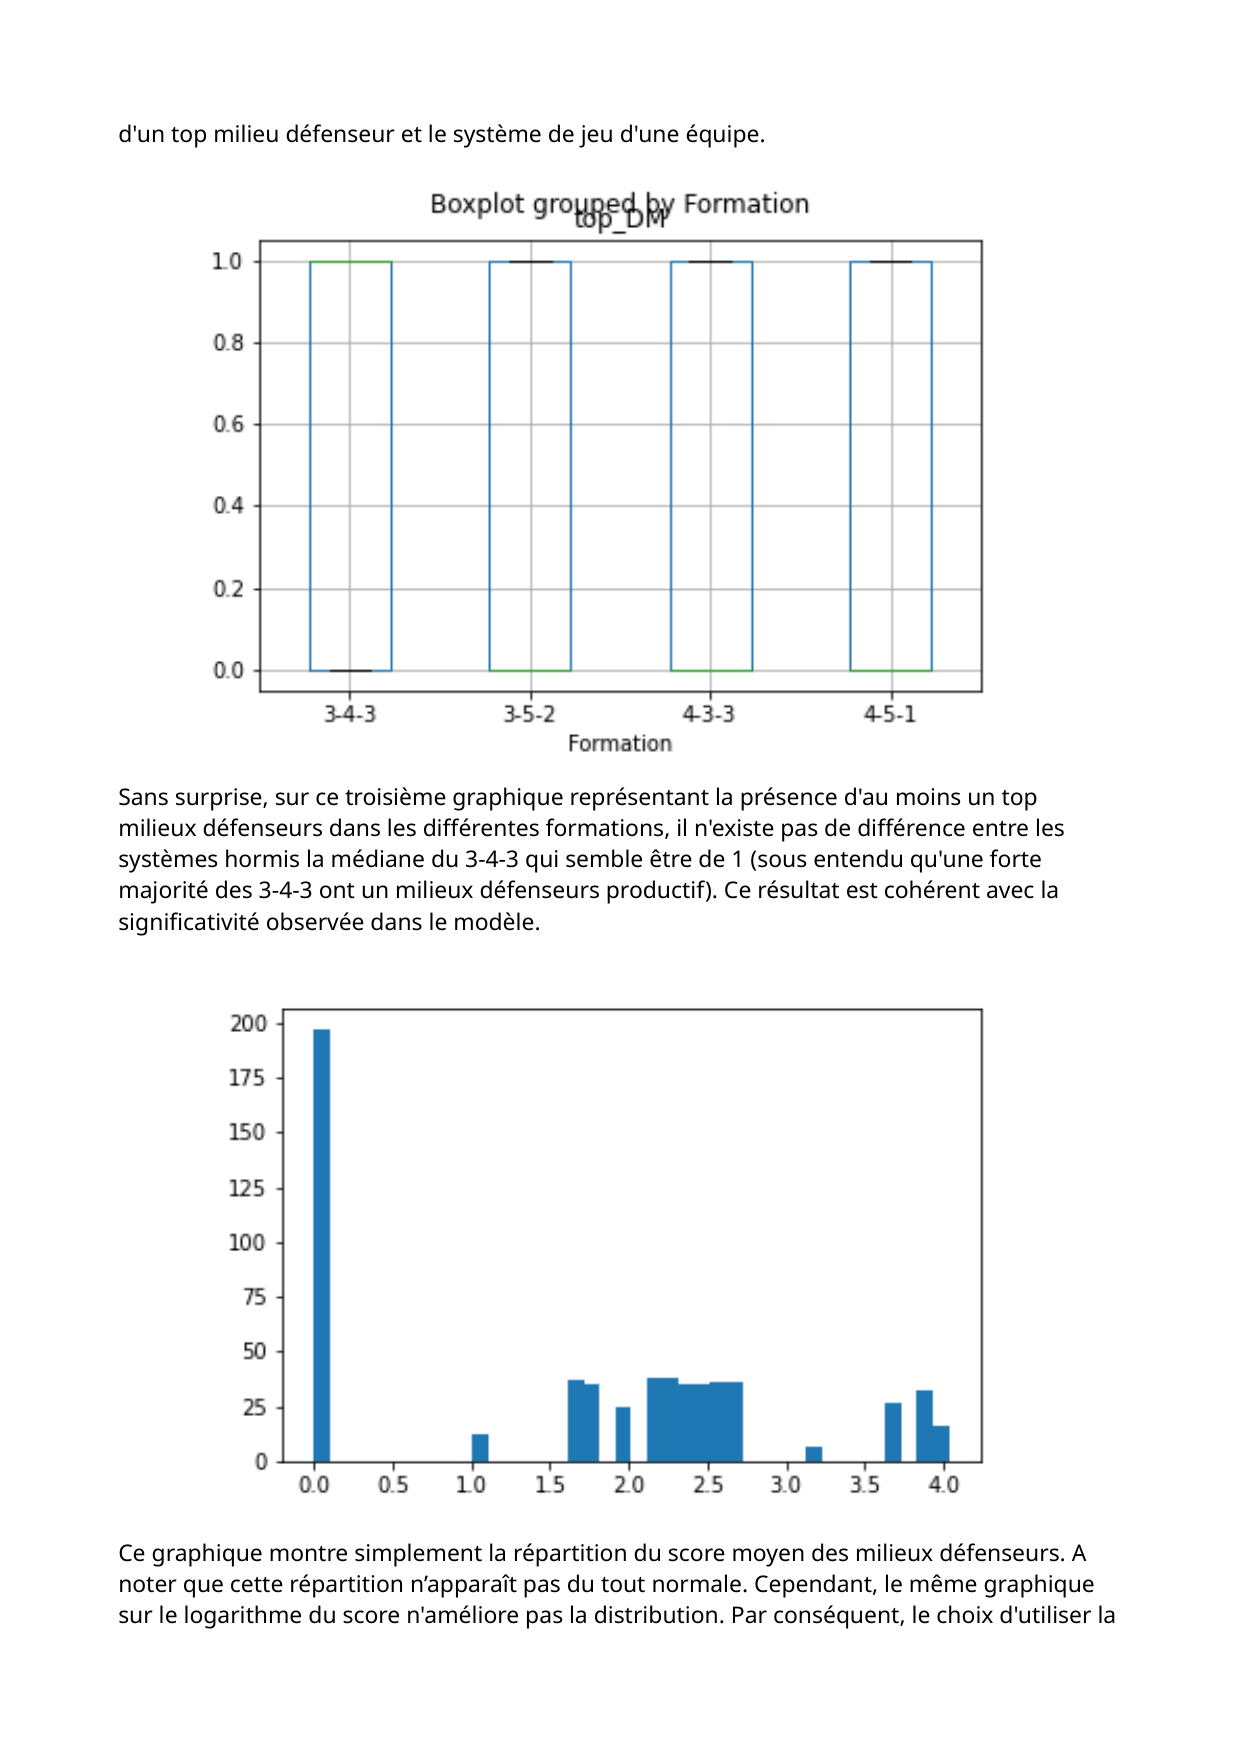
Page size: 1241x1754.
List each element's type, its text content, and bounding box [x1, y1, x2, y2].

picture [170, 180, 1071, 781]
text Sans surprise, sur ce troisième graphique représentant la présence d'au moins un top milieux défenseurs dans les différentes formations, il n'existe pas de différence entre les systèmes hormis la médiane du 3-4-3 qui semble être de 1 (sous entendu qu'une forte majorité des 3-4-3 ont un milieux défenseurs productif). Ce résultat est cohérent avec la significativité observée dans le modèle. [118, 181, 1122, 937]
text Ce graphique montre simplement la répartition du score moyen des milieux défenseurs. A noter que cette répartition n’apparaît pas du tout normale. Cependant, le même graphique sur le logarithme du score n'améliore pas la distribution. Par conséquent, le choix d'utiliser la [118, 937, 1122, 1630]
picture [170, 936, 1071, 1537]
text d'un top milieu défenseur et le système de jeu d'une équipe. [118, 118, 1122, 149]
